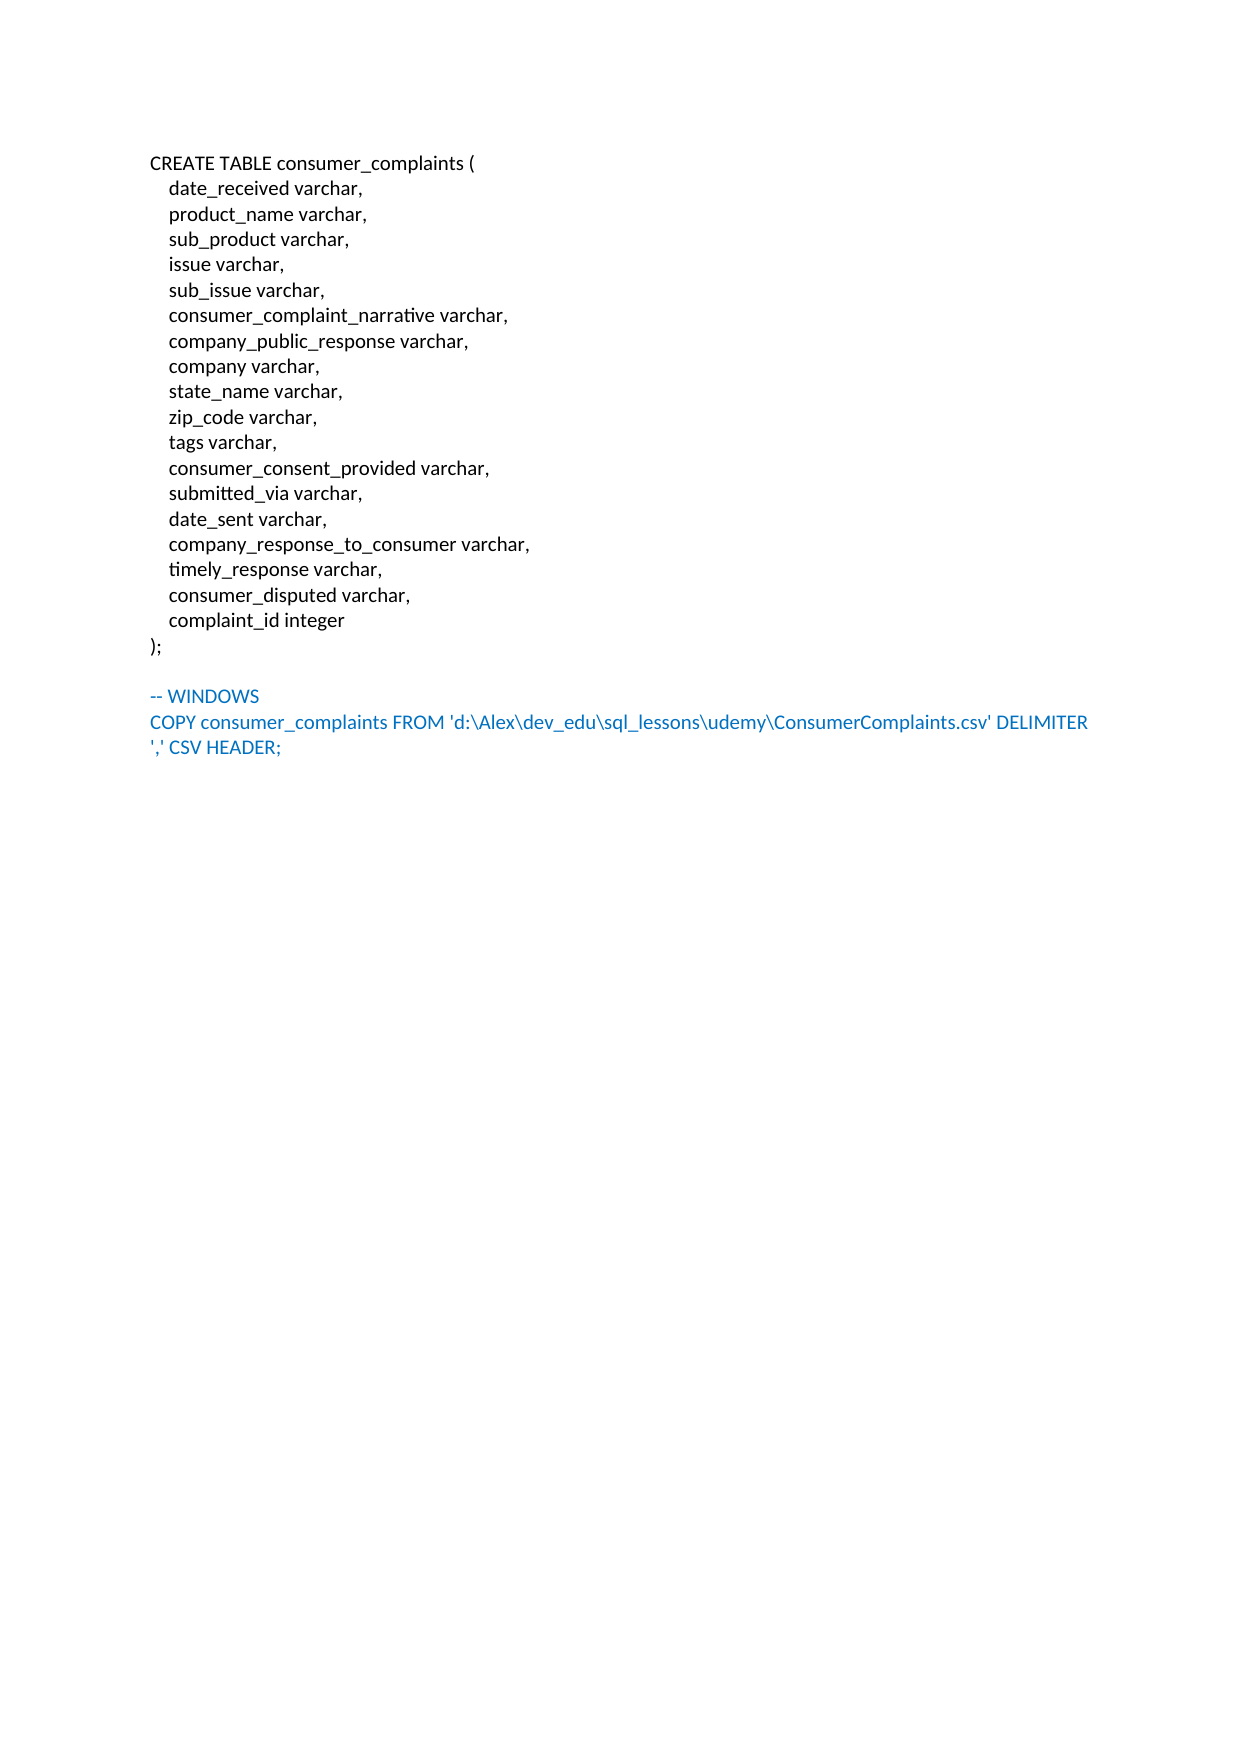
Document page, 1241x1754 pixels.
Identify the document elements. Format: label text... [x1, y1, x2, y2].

text date_sent varchar, [150, 506, 1090, 531]
text company_public_response varchar, [150, 328, 1090, 353]
text timely_response varchar, [150, 557, 1090, 582]
text ); [150, 633, 1090, 658]
text -- WINDOWS [150, 684, 1090, 709]
text product_name varchar, [150, 201, 1090, 226]
text CREATE TABLE consumer_complaints ( [150, 150, 1090, 175]
text complaint_id integer [150, 607, 1090, 633]
text consumer_complaint_narrative varchar, [150, 302, 1090, 328]
text tags varchar, [150, 429, 1090, 455]
text company_response_to_consumer varchar, [150, 531, 1090, 557]
text COPY consumer_complaints FROM 'd:\Alex\dev_edu\sql_lessons\udemy\ConsumerComplaints.csv' DELIMITER ',' CSV HEADER; [150, 709, 1090, 760]
text consumer_disputed varchar, [150, 582, 1090, 607]
text state_name varchar, [150, 379, 1090, 404]
text date_received varchar, [150, 175, 1090, 201]
text issue varchar, [150, 252, 1090, 277]
text sub_product varchar, [150, 226, 1090, 252]
text zip_code varchar, [150, 404, 1090, 429]
text submitted_via varchar, [150, 480, 1090, 506]
text sub_issue varchar, [150, 277, 1090, 302]
text company varchar, [150, 353, 1090, 379]
text consumer_consent_provided varchar, [150, 455, 1090, 480]
